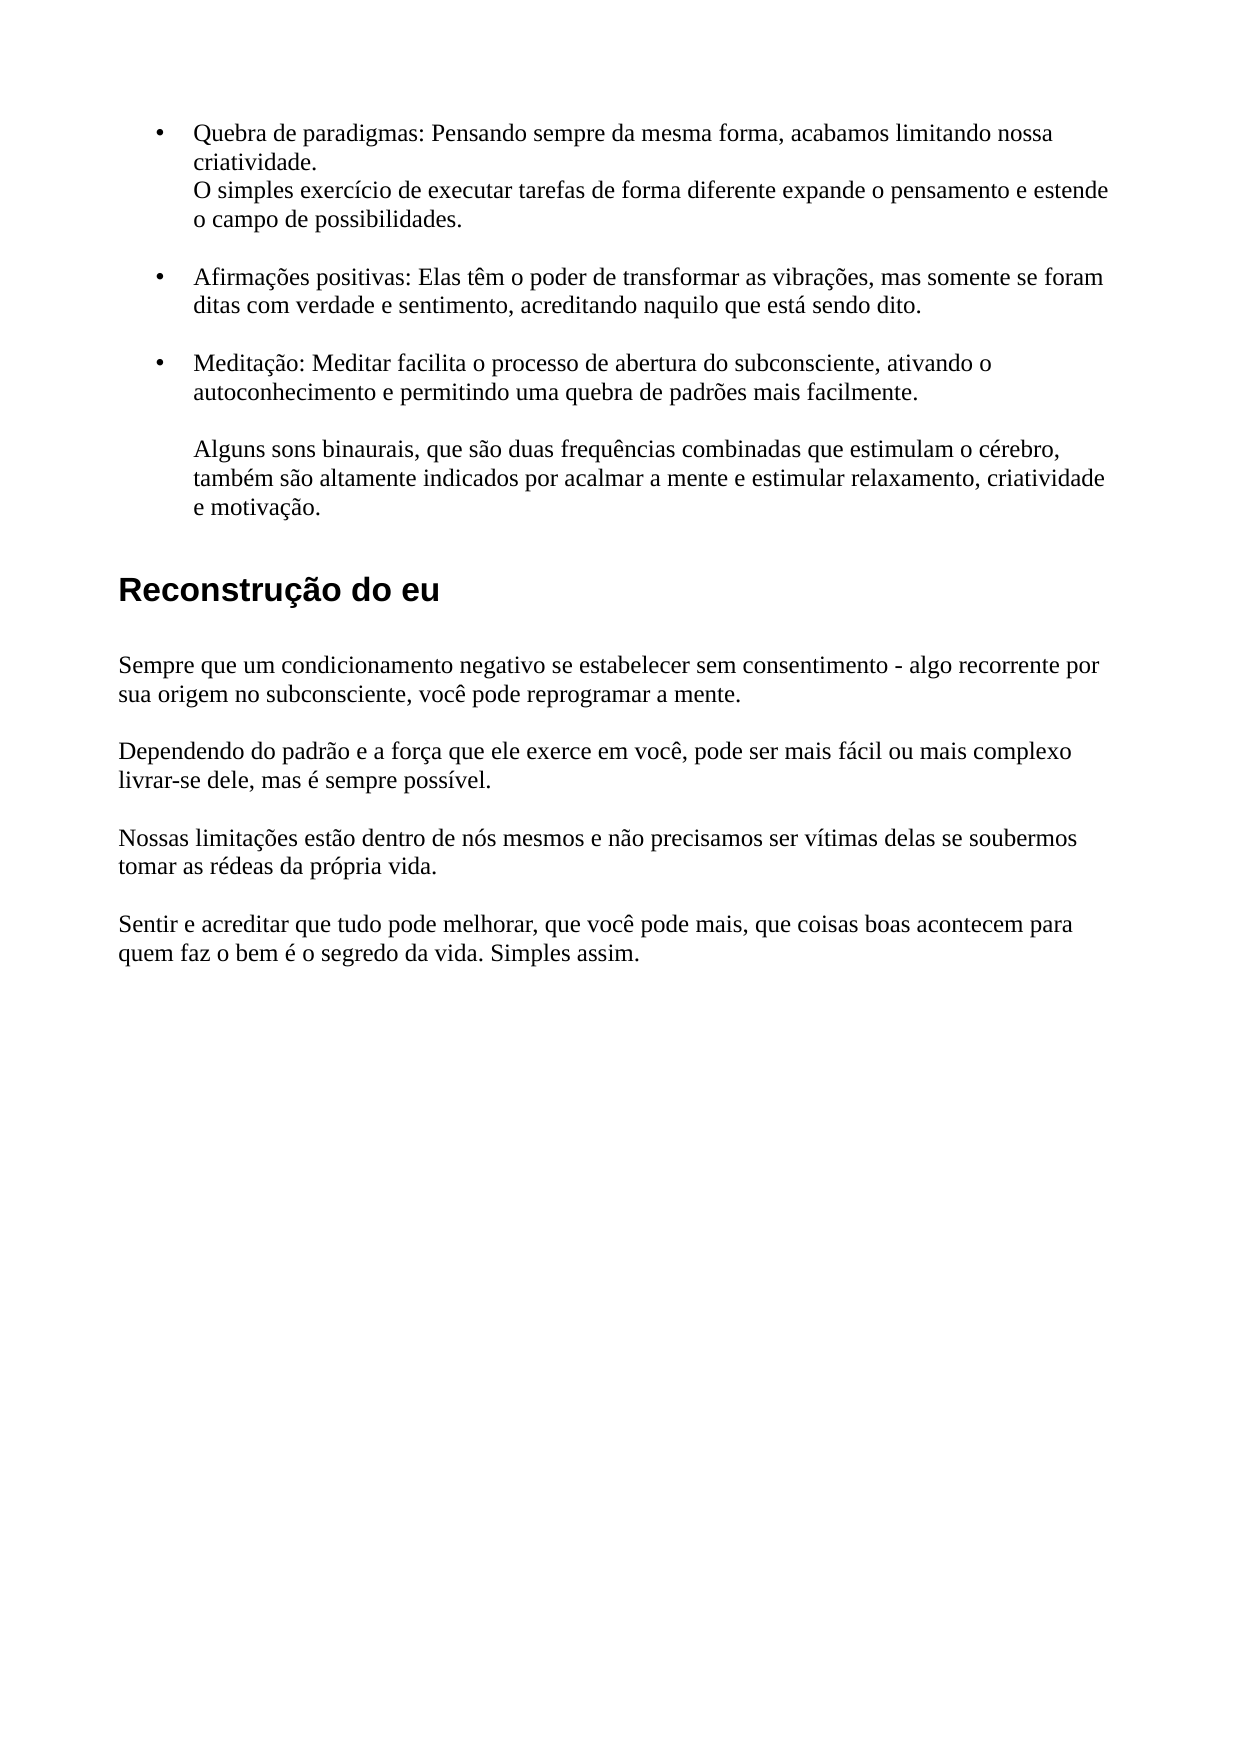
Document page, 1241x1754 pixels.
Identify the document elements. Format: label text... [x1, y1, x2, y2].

text Nossas limitações estão dentro de nós mesmos e não precisamos ser vítimas delas se soubermos tomar as rédeas da própria vida. [118, 823, 1122, 880]
list Alguns sons binaurais, que são duas frequências combinadas que estimulam o cérebro, também são altamente indicados por acalmar a mente e estimular relaxamento, criatividade e motivação. [156, 434, 1122, 521]
list Afirmações positivas: Elas têm o poder de transformar as vibrações, mas somente se foram ditas com verdade e sentimento, acreditando naquilo que está sendo dito. [156, 262, 1122, 319]
text Sempre que um condicionamento negativo se estabelecer sem consentimento - algo recorrente por sua origem no subconsciente, você pode reprogramar a mente. [118, 650, 1122, 708]
list Quebra de paradigmas: Pensando sempre da mesma forma, acabamos limitando nossa criatividade. [156, 118, 1122, 176]
text Sentir e acreditar que tudo pode melhorar, que você pode mais, que coisas boas acontecem para quem faz o bem é o segredo da vida. Simples assim. [118, 909, 1122, 966]
subtitle Reconstrução do eu [118, 570, 1122, 609]
text Dependendo do padrão e a força que ele exerce em você, pode ser mais fácil ou mais complexo livrar-se dele, mas é sempre possível. [118, 736, 1122, 794]
list Meditação: Meditar facilita o processo de abertura do subconsciente, ativando o autoconhecimento e permitindo uma quebra de padrões mais facilmente. [156, 348, 1122, 406]
list O simples exercício de executar tarefas de forma diferente expande o pensamento e estende o campo de possibilidades. [156, 176, 1122, 233]
